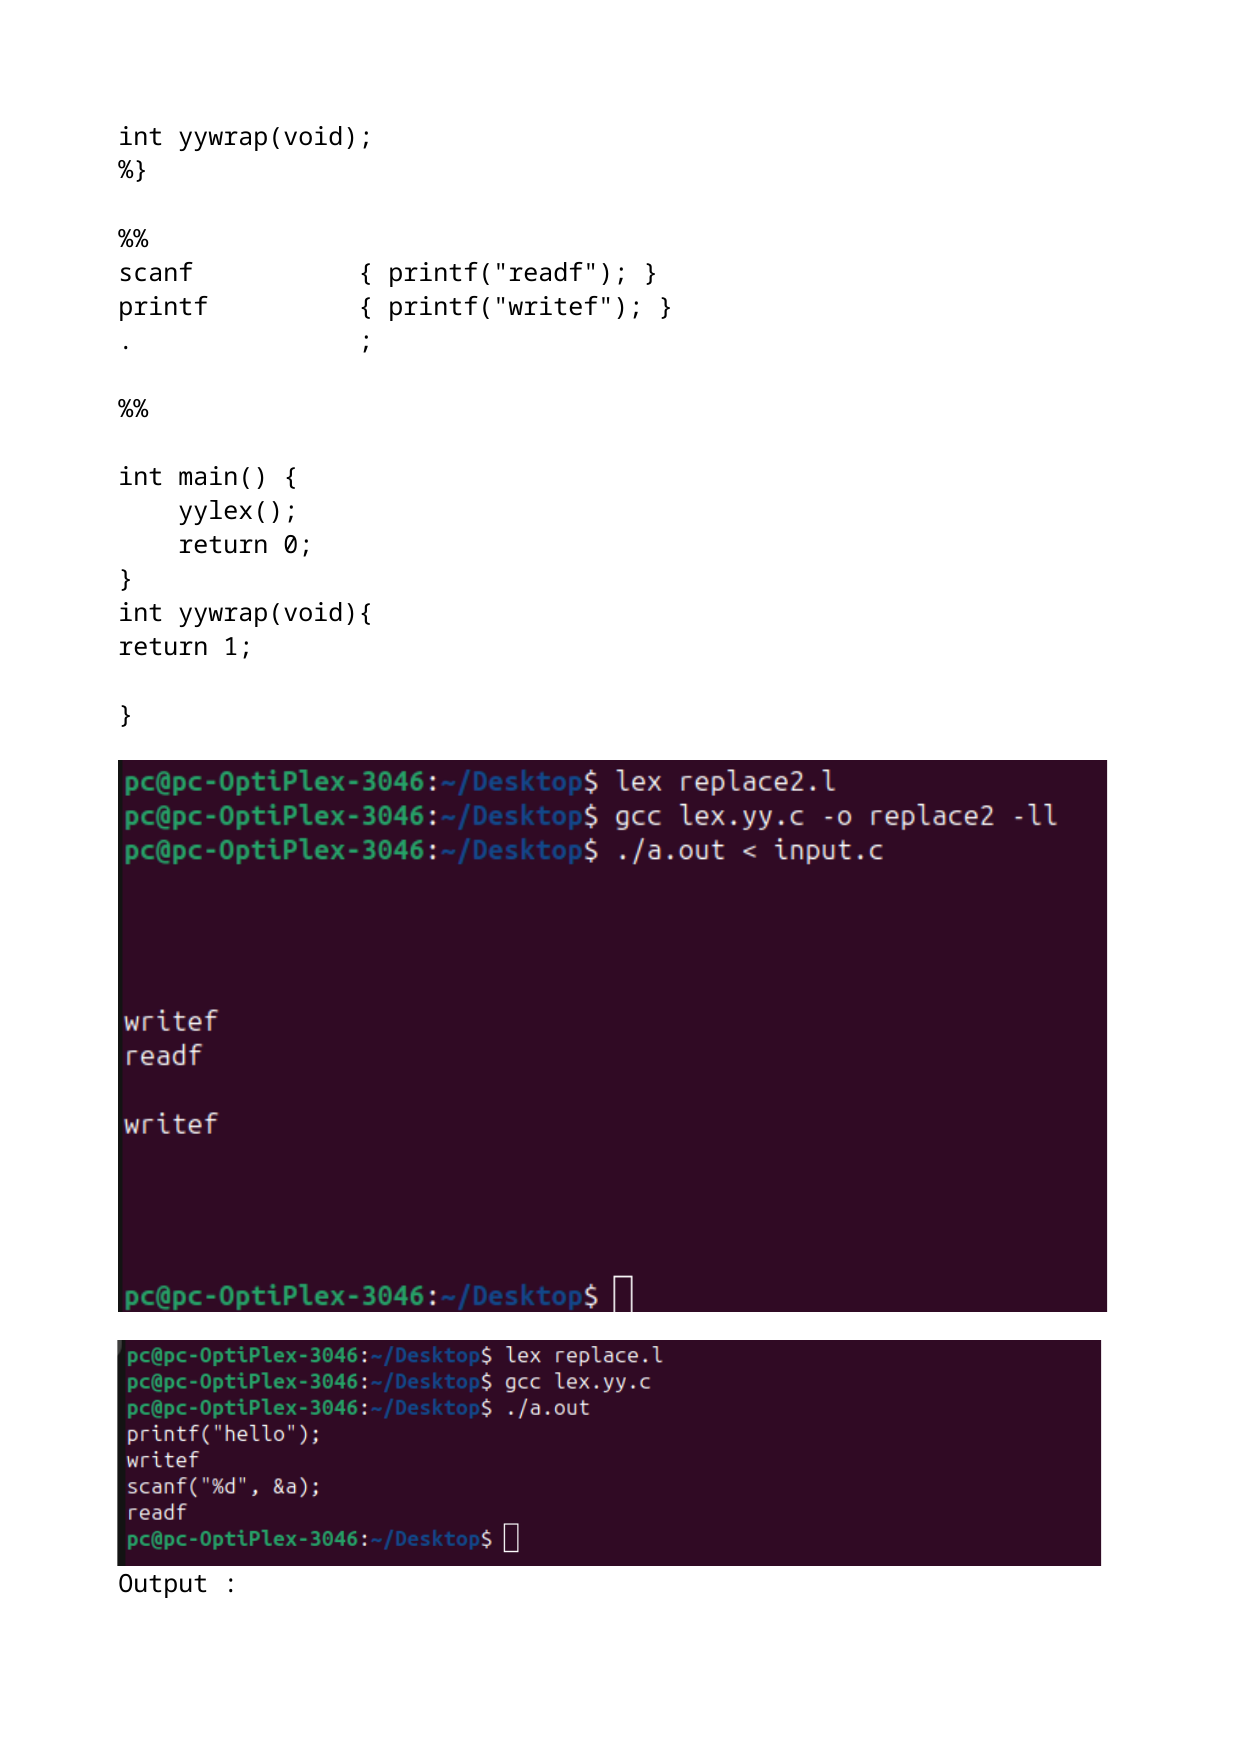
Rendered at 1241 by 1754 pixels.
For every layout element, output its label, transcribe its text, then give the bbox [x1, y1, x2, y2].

text %} [118, 152, 1122, 186]
text int yywrap(void); [118, 118, 1122, 152]
text . ; [118, 322, 1122, 357]
text printf { printf("writef"); } [118, 288, 1122, 322]
text int main() { [118, 459, 1122, 493]
text return 0; [118, 527, 1122, 561]
text return 1; [118, 629, 1122, 663]
text Output : [118, 731, 1122, 1600]
text int yywrap(void){ [118, 595, 1122, 629]
text %% [118, 391, 1122, 425]
text yylex(); [118, 493, 1122, 527]
text } [118, 697, 1122, 731]
text } [118, 561, 1122, 595]
text %% [118, 220, 1122, 254]
text scanf { printf("readf"); } [118, 254, 1122, 288]
